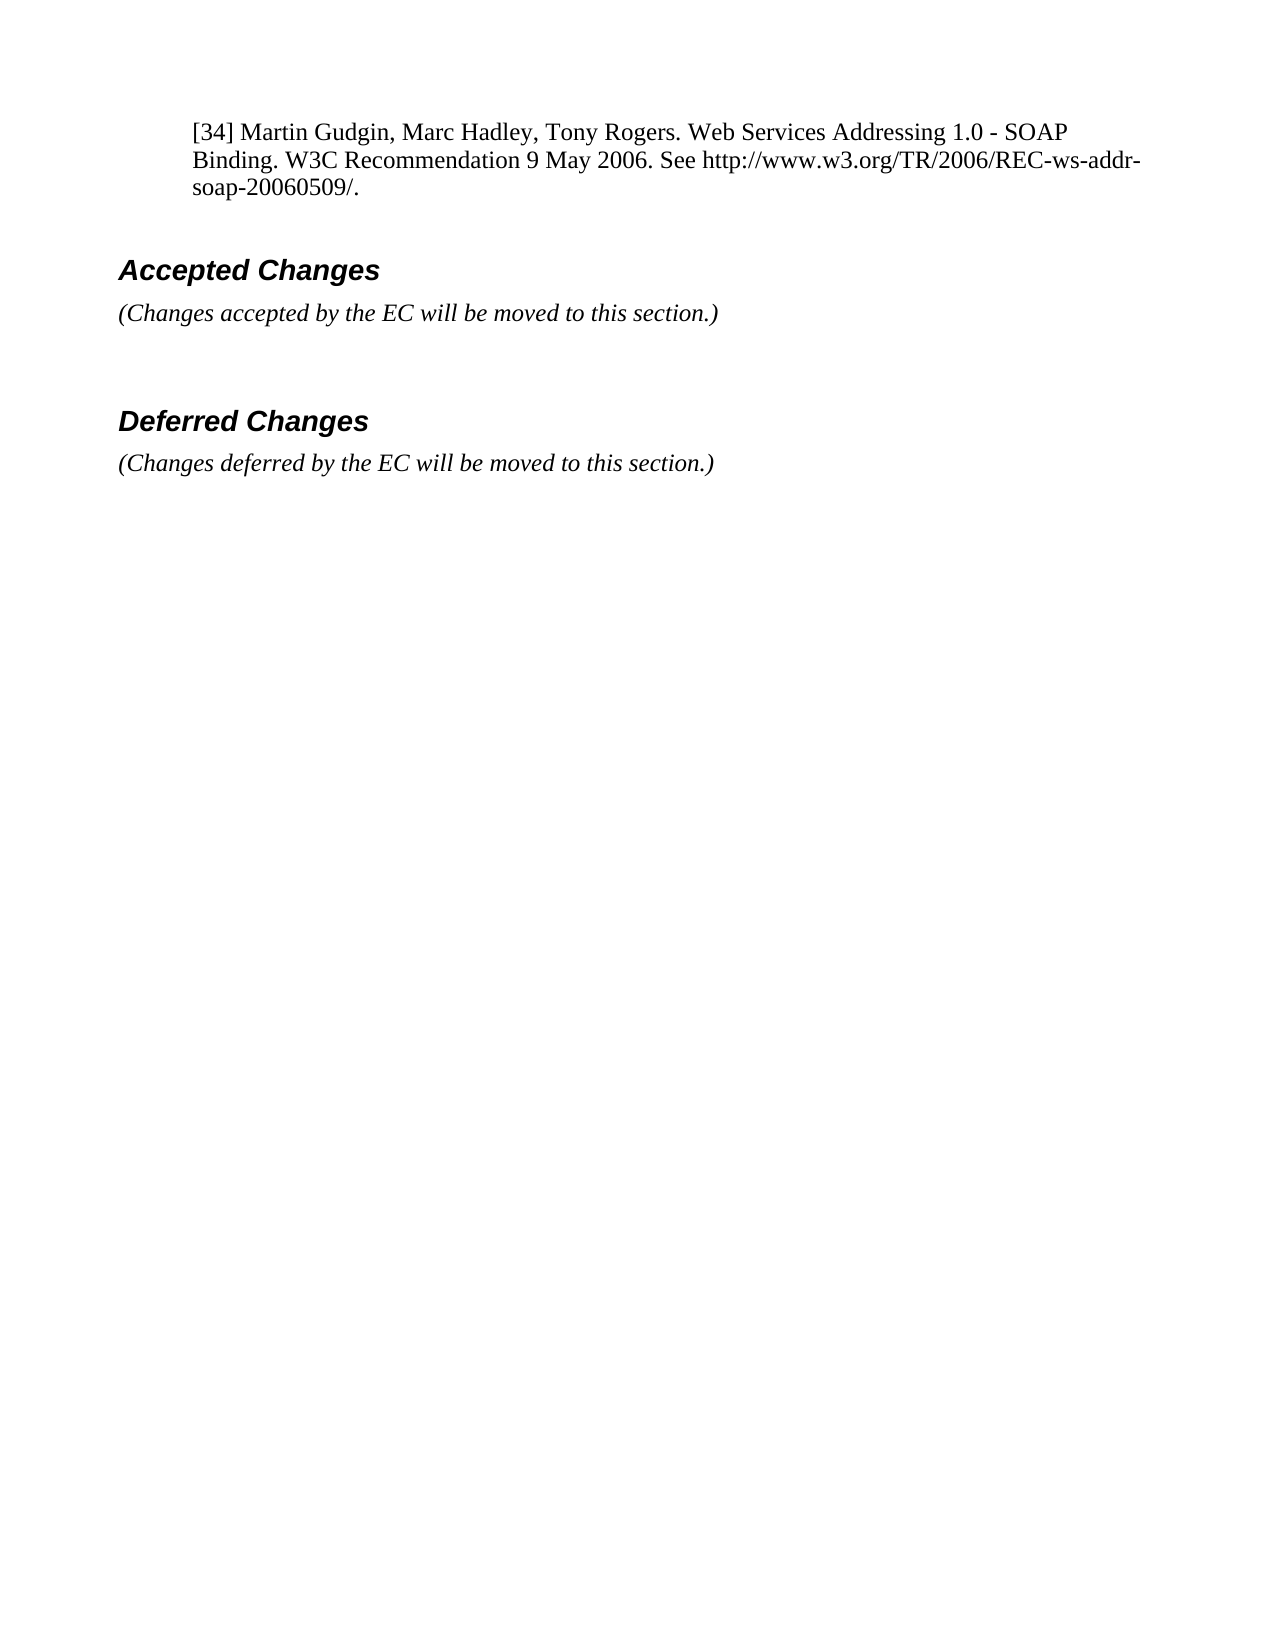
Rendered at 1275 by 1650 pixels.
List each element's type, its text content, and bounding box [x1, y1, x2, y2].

text [34] Martin Gudgin, Marc Hadley, Tony Rogers. Web Services Addressing 1.0 - SOAP Binding. W3C Recommendation 9 May 2006. See http://www.w3.org/TR/2006/REC-ws-addr-soap-20060509/. [192, 118, 1157, 201]
text (Changes deferred by the EC will be moved to this section.) [118, 449, 1157, 477]
subtitle Deferred Changes [118, 404, 1157, 437]
subtitle Accepted Changes [118, 254, 1157, 287]
text (Changes accepted by the EC will be moved to this section.) [118, 299, 1157, 327]
